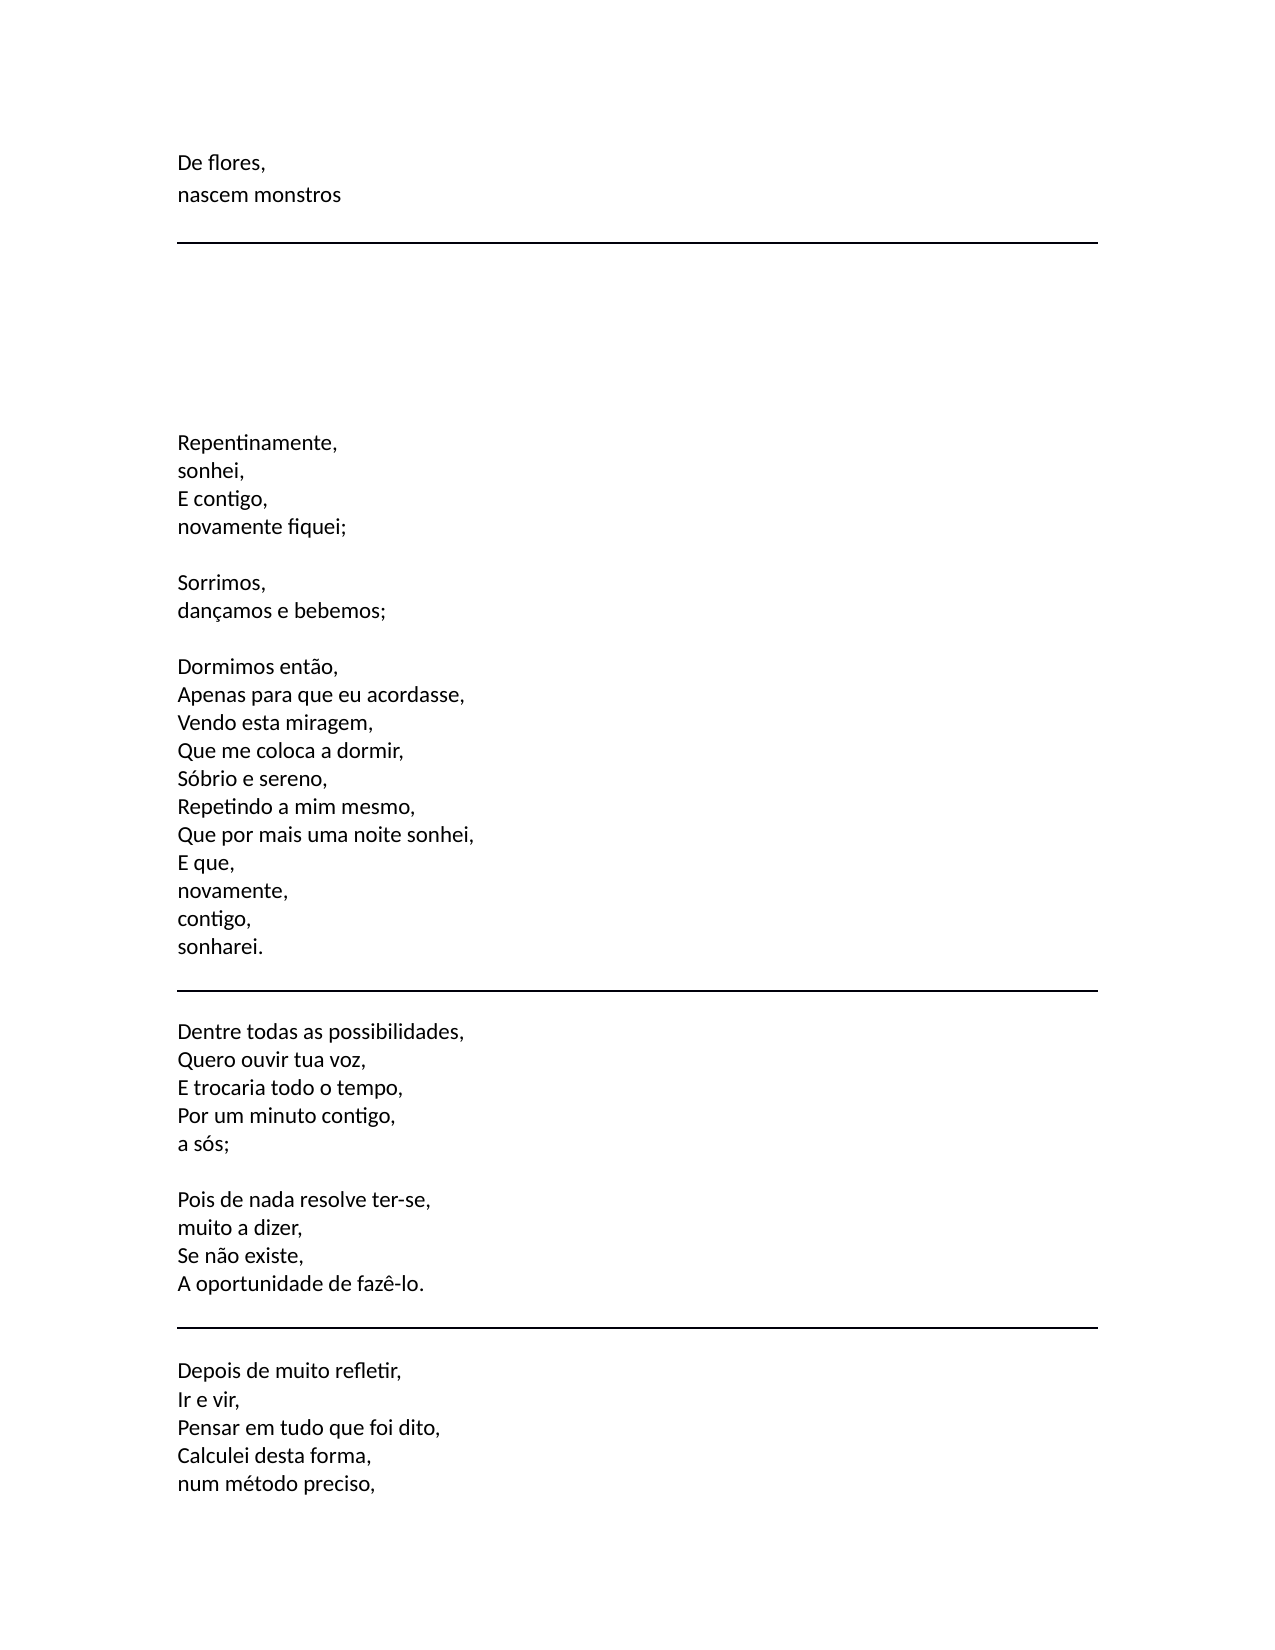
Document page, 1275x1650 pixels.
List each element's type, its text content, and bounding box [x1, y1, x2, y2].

text Por um minuto contigo, a sós; [177, 1101, 1098, 1157]
text Dormimos então, [177, 652, 1098, 680]
text E trocaria todo o tempo, [177, 1073, 1098, 1101]
text Repentinamente, sonhei, [177, 428, 1098, 484]
text Que me coloca a dormir, [177, 736, 1098, 764]
text Dentre todas as possibilidades, Quero ouvir tua voz, [177, 1017, 1098, 1073]
text Que por mais uma noite sonhei, [177, 820, 1098, 848]
text De flores, nascem monstros [177, 148, 1098, 242]
text Depois de muito refletir, [177, 1357, 1098, 1385]
text Calculei desta forma, num método preciso, [177, 1441, 1098, 1497]
text Pois de nada resolve ter-se, muito a dizer, Se não existe, A oportunidade de fazê-lo. [177, 1157, 1098, 1297]
text Ir e vir, [177, 1385, 1098, 1413]
text Vendo esta miragem, [177, 708, 1098, 736]
text Repetindo a mim mesmo, [177, 792, 1098, 820]
text E que, novamente, contigo, sonharei. [177, 848, 1098, 960]
text E contigo, novamente fiquei; [177, 484, 1098, 540]
text Pensar em tudo que foi dito, [177, 1413, 1098, 1441]
text Sóbrio e sereno, [177, 764, 1098, 792]
text Sorrimos, dançamos e bebemos; [177, 540, 1098, 652]
text Apenas para que eu acordasse, [177, 680, 1098, 708]
